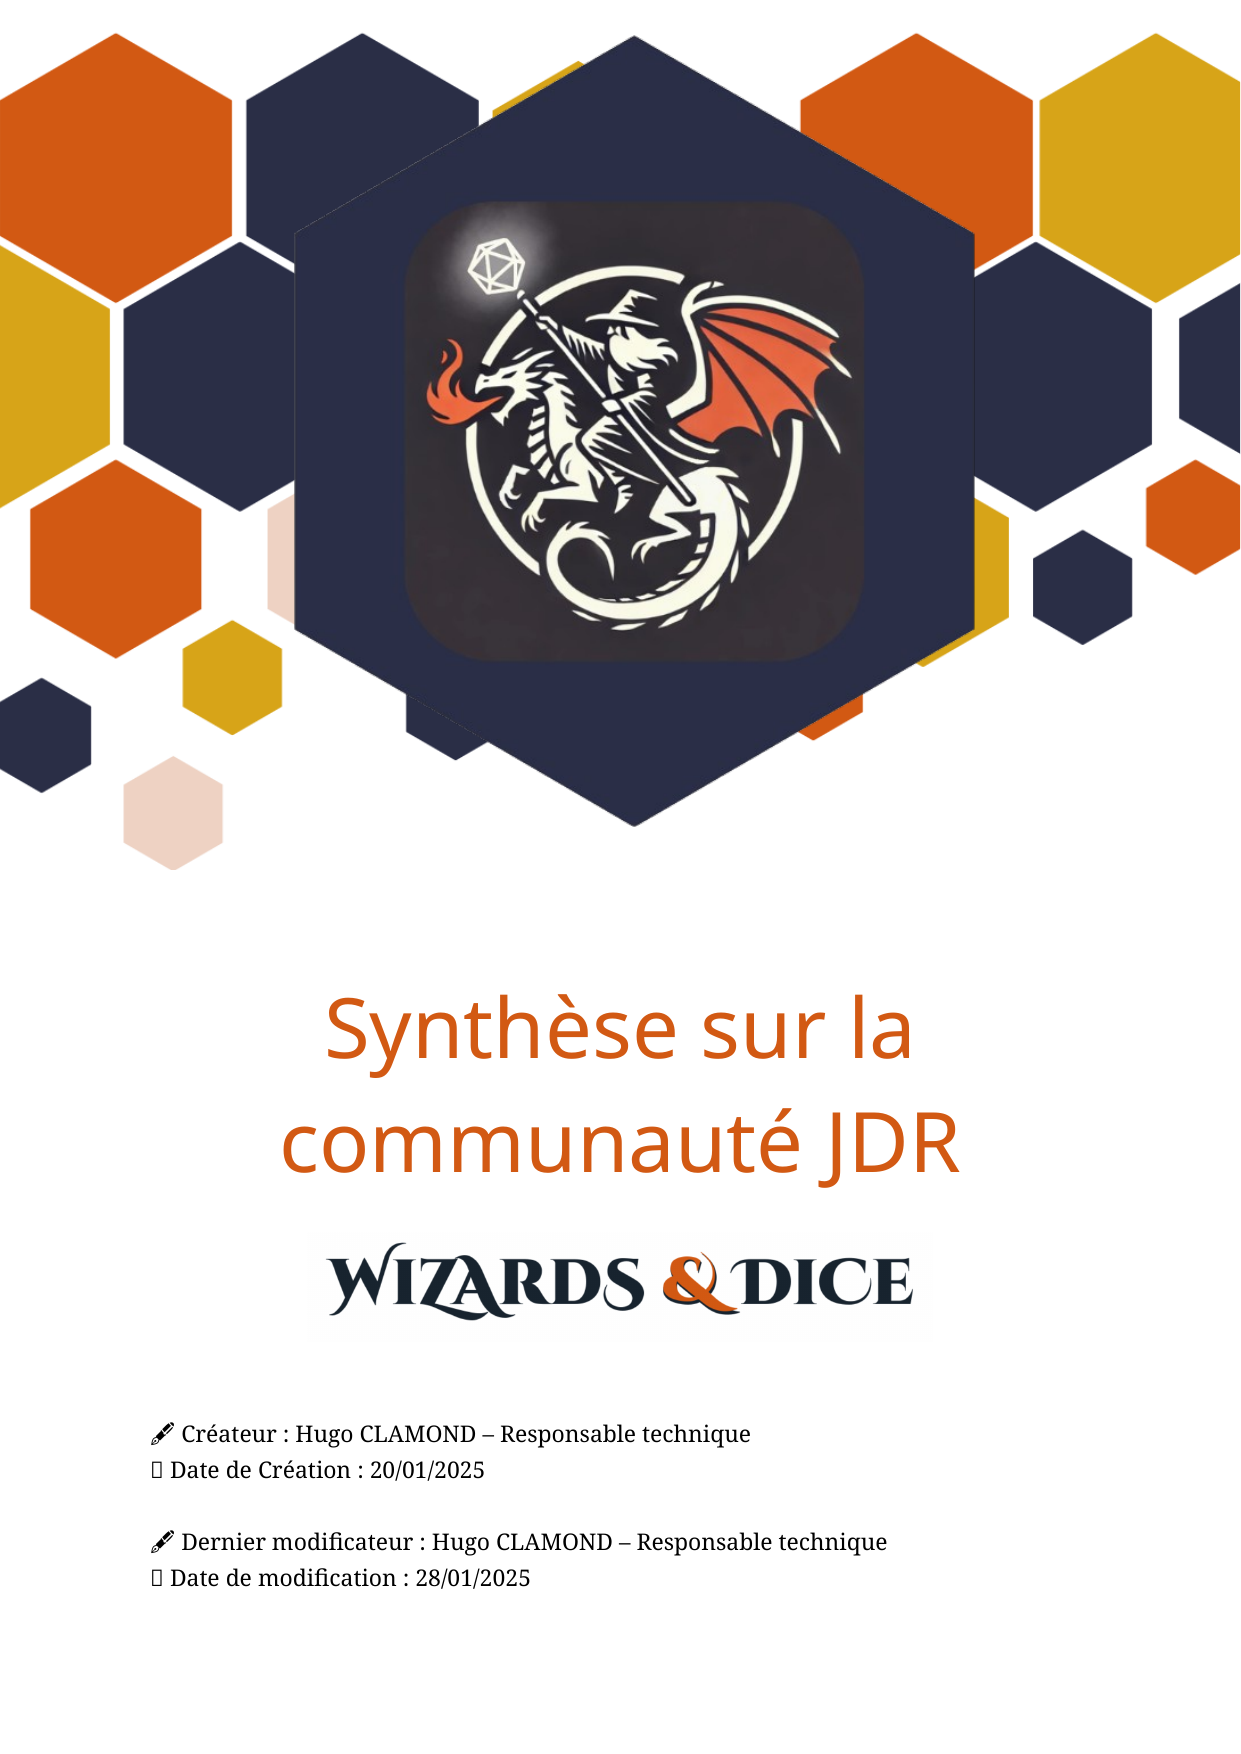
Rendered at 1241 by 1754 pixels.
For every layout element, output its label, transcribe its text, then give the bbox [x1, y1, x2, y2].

text 🖋️ Créateur : Hugo CLAMOND – Responsable technique [150, 1418, 1090, 1449]
text 📅 Date de modification : 28/01/2025 [150, 1562, 1090, 1593]
text 🖋️ Dernier modificateur : Hugo CLAMOND – Responsable technique [150, 1526, 1090, 1557]
picture [307, 1232, 934, 1342]
picture [0, 18, 1241, 870]
text 📅 Date de Création : 20/01/2025 [150, 1454, 1090, 1485]
title Synthèse sur la communauté JDR [150, 970, 1090, 1197]
